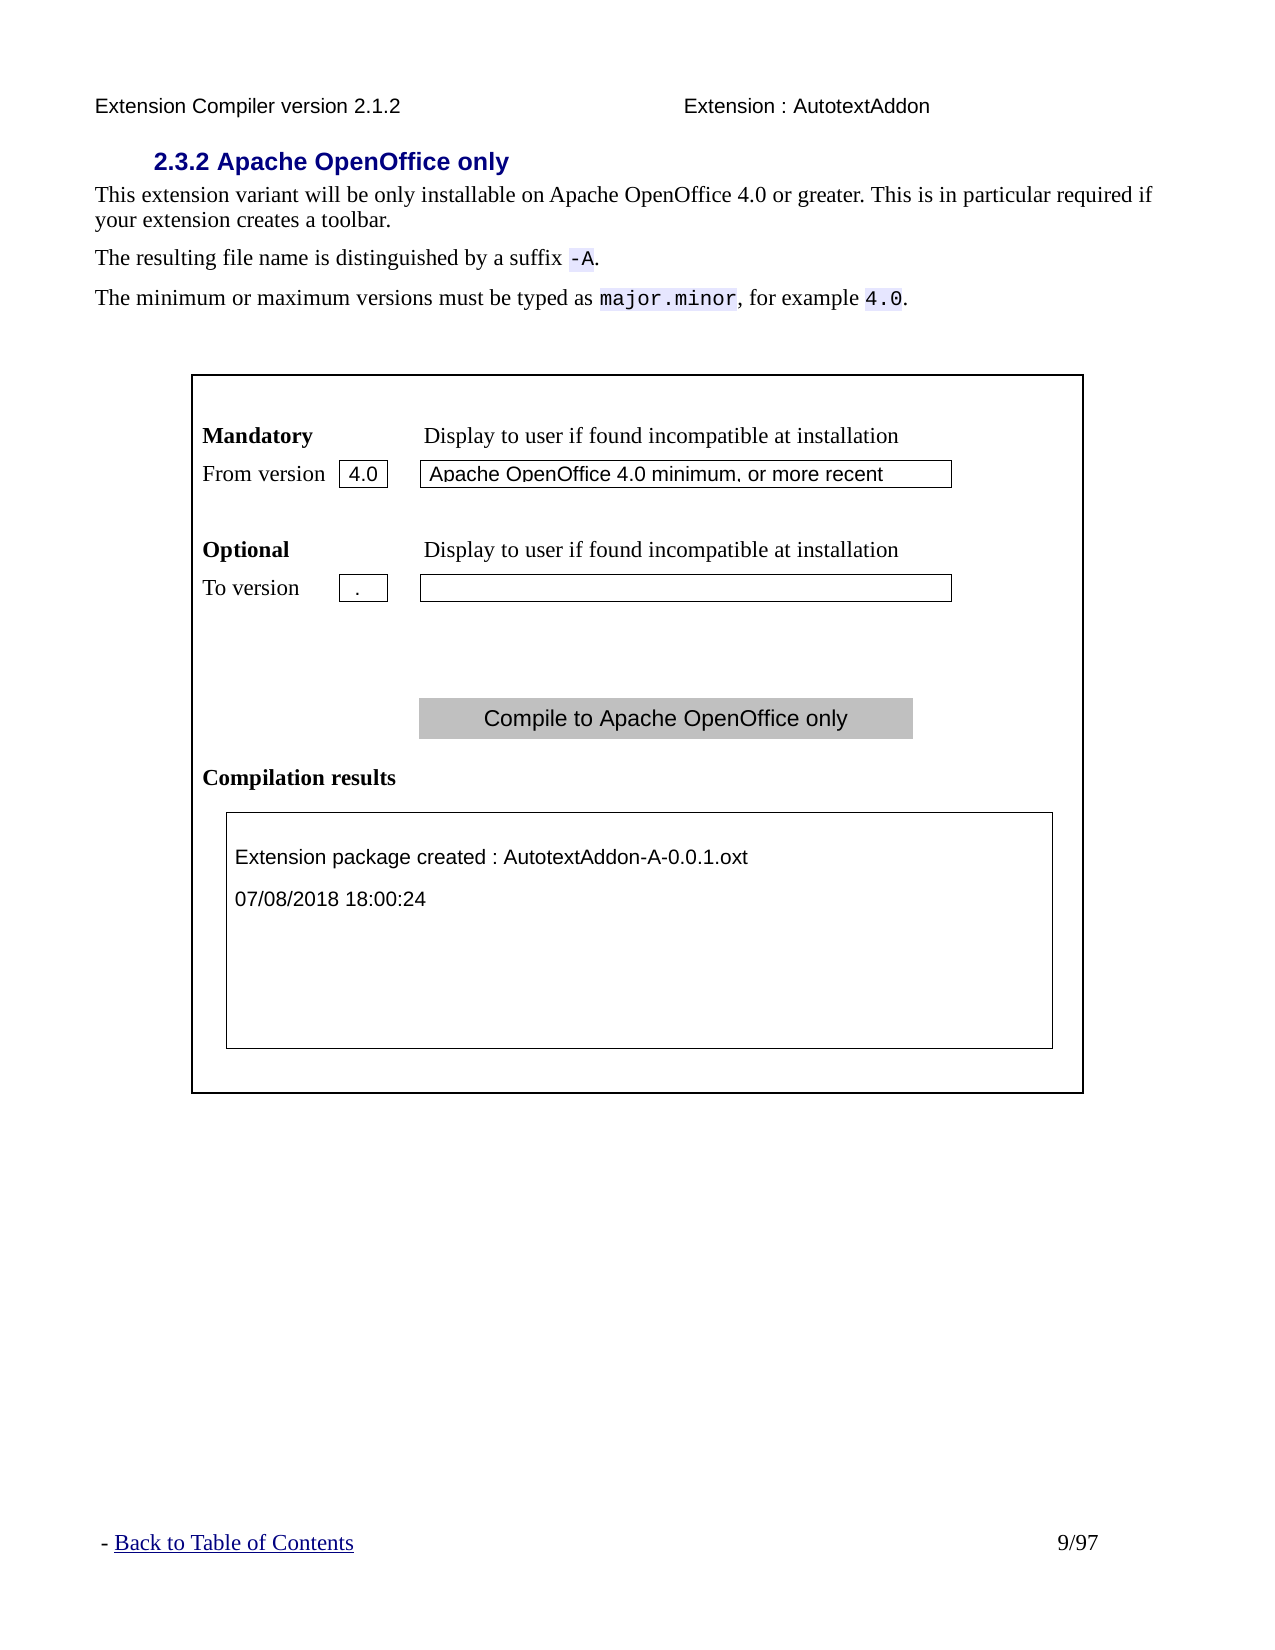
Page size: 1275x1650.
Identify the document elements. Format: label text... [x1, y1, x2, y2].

text [388, 461, 420, 486]
text [952, 575, 1073, 600]
text The minimum or maximum versions must be typed as major.minor, for example 4.0. [94, 284, 1181, 311]
text This extension variant will be only installable on Apache OpenOffice 4.0 or greater. This is in particular required if your extension creates a toolbar. [94, 181, 1181, 232]
text From version [202, 461, 339, 486]
subtitle Apache OpenOffice only [153, 147, 1181, 176]
text Optional Display to user if found incompatible at installation [202, 537, 1073, 562]
text [952, 461, 1073, 486]
text To version [202, 575, 339, 600]
text Compilation results [202, 765, 1073, 791]
text The resulting file name is distinguished by a suffix -A. [94, 245, 1181, 272]
text Mandatory Display to user if found incompatible at installation [202, 423, 1073, 448]
text [388, 575, 420, 600]
